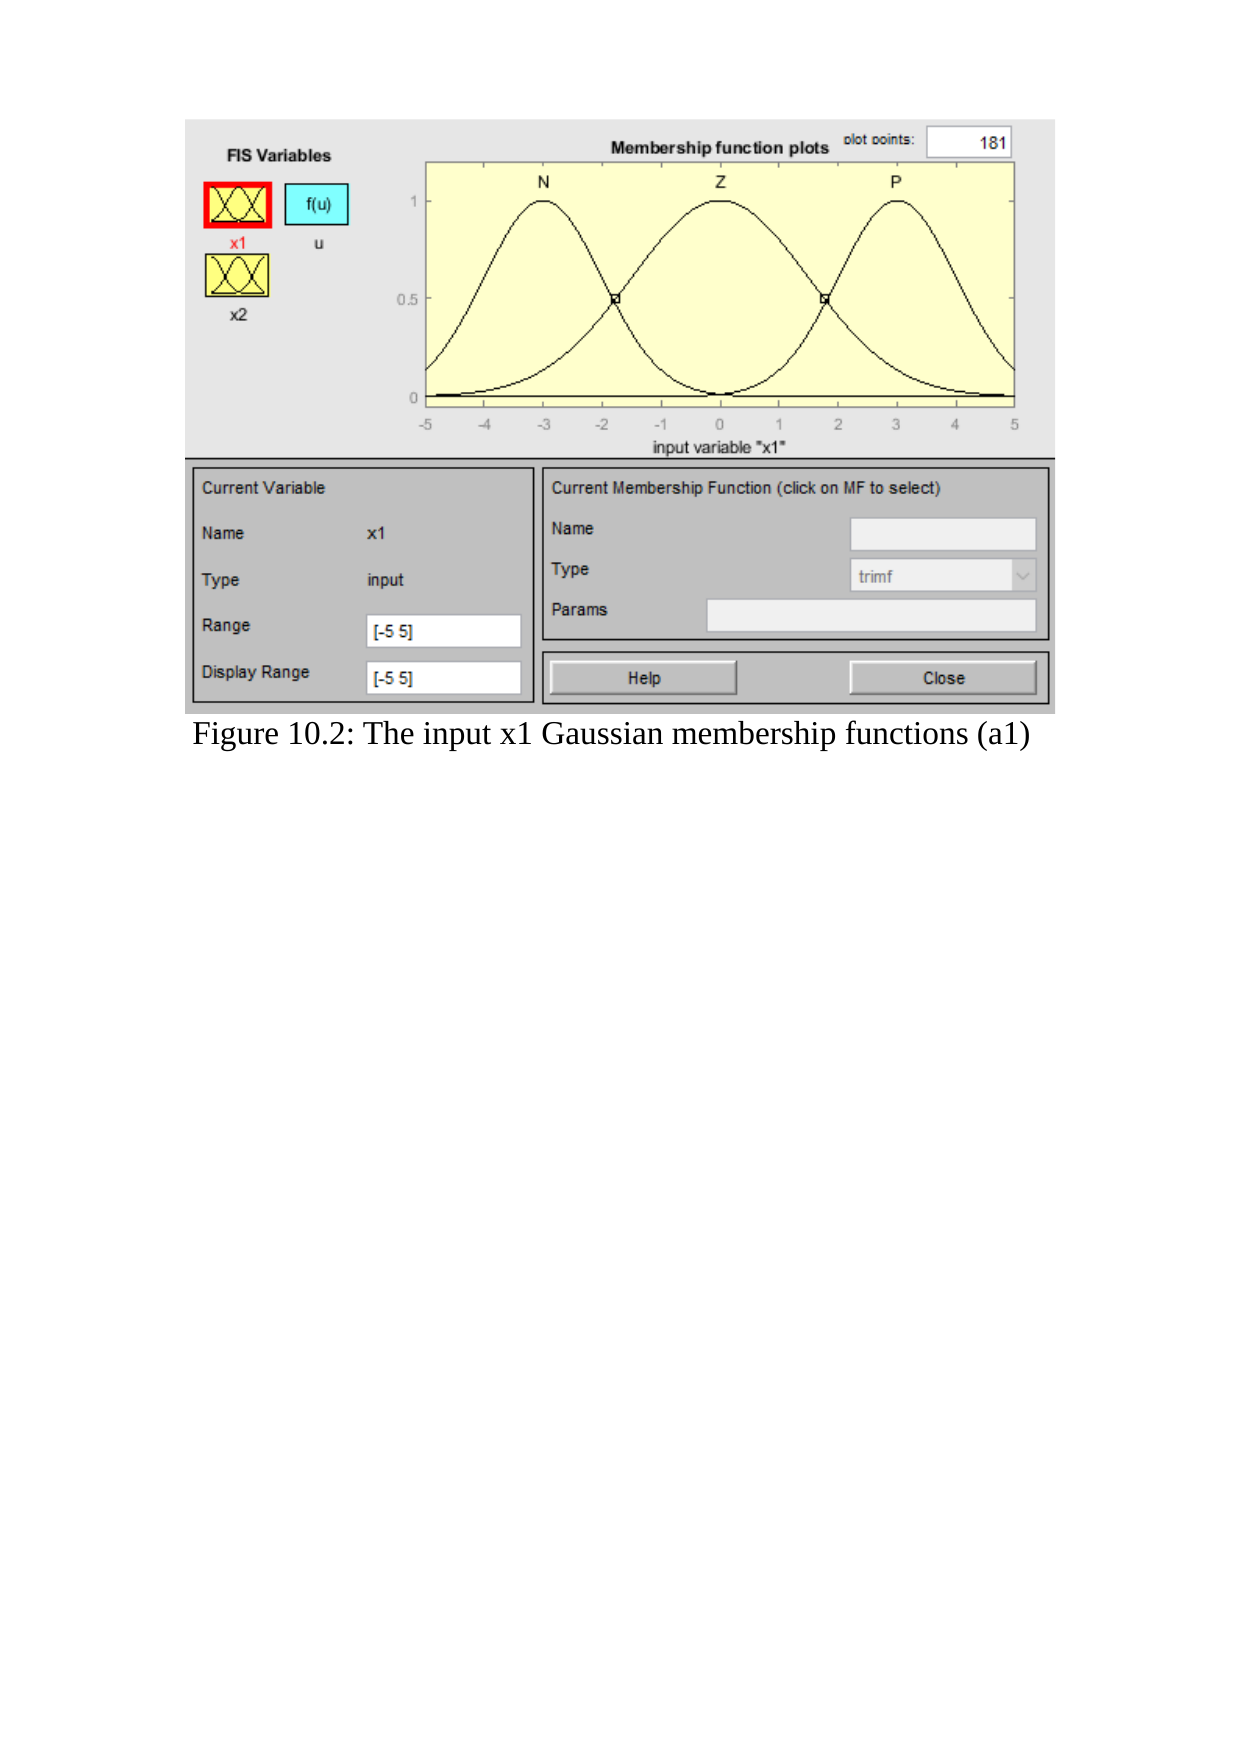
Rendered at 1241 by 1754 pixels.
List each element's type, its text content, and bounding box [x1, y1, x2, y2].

text Figure 10.2: The input x1 Gaussian membership functions (a1) [118, 118, 1122, 752]
picture [185, 118, 1056, 714]
